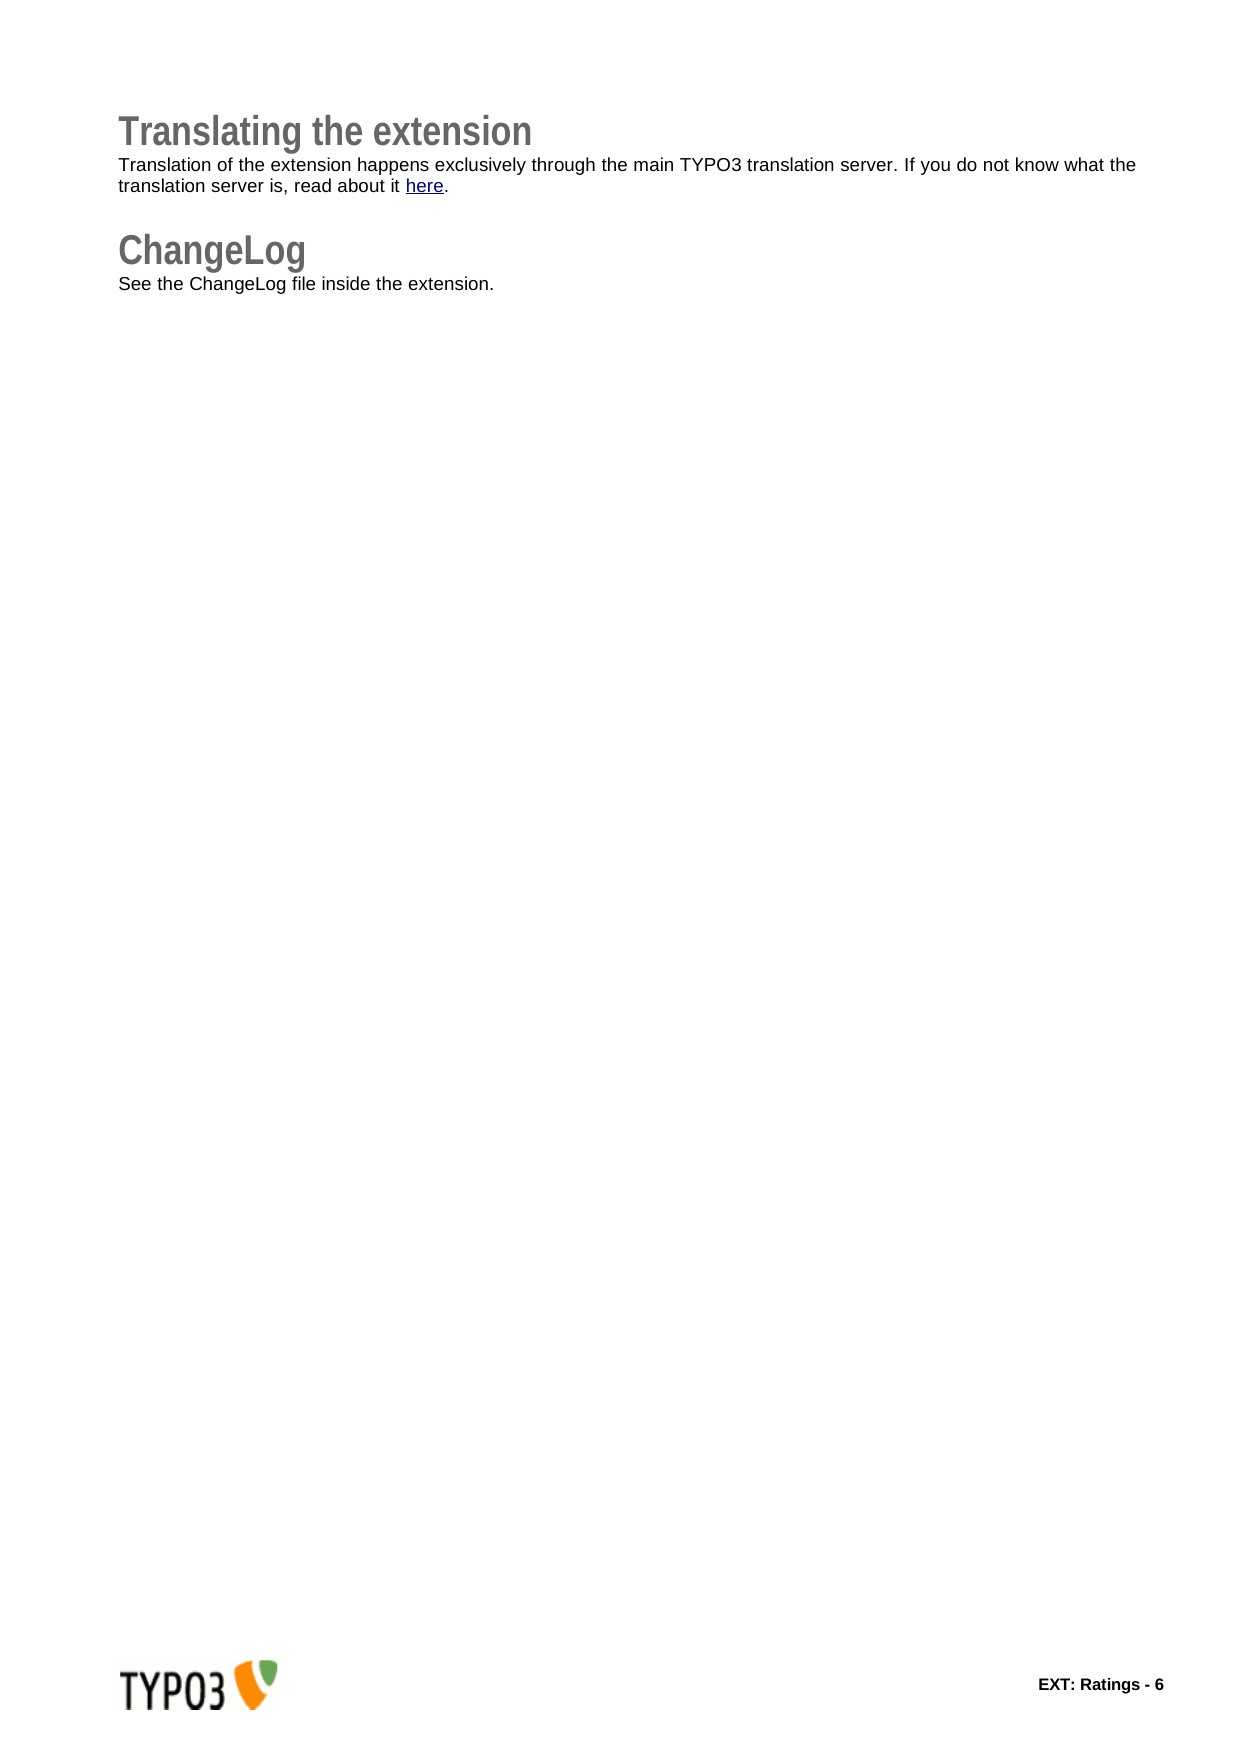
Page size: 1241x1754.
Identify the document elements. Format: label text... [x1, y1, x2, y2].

text See the ChangeLog file inside the extension. [118, 274, 1163, 295]
subtitle Translating the extension [118, 106, 1163, 154]
text Translation of the extension happens exclusively through the main TYPO3 translation server. If you do not know what the translation server is, read about it here. [118, 154, 1163, 196]
picture [119, 1659, 280, 1710]
subtitle ChangeLog [118, 226, 1163, 274]
